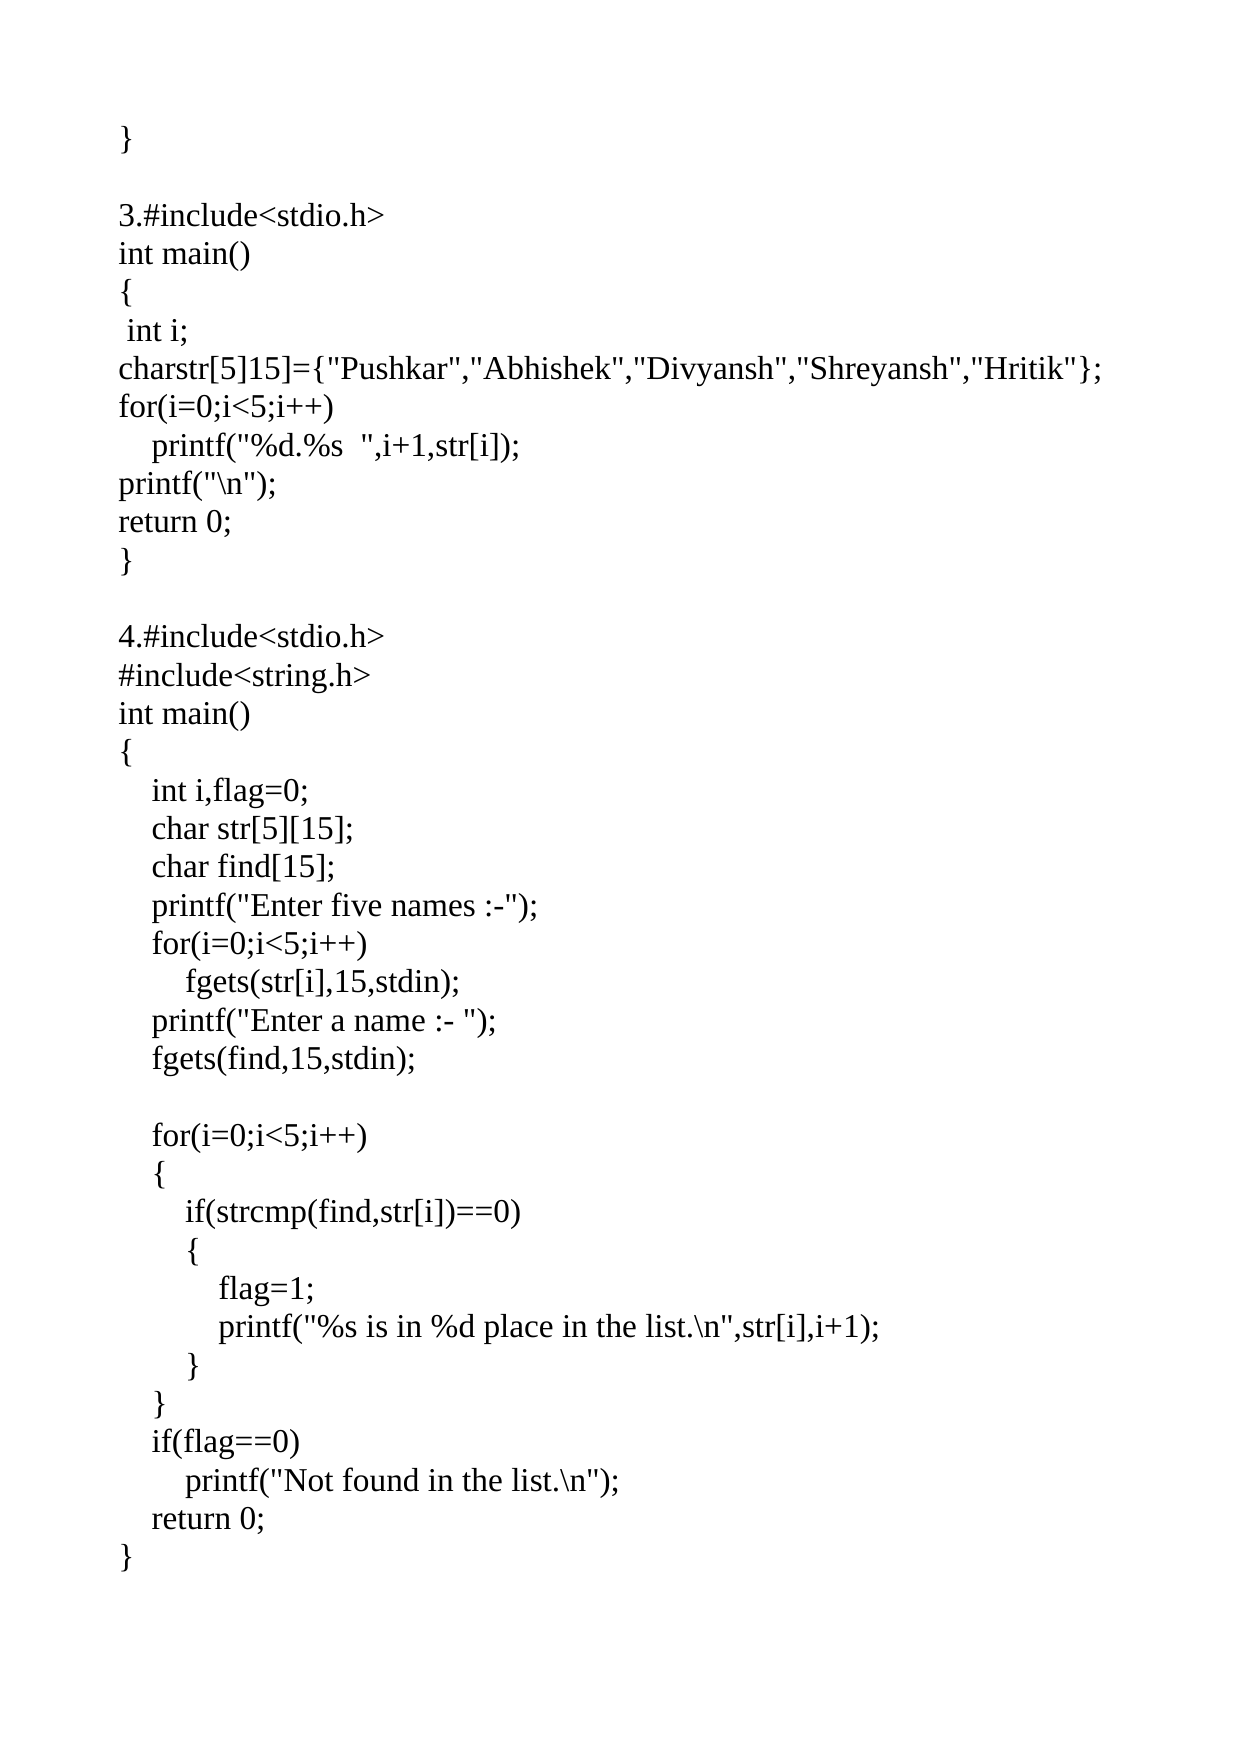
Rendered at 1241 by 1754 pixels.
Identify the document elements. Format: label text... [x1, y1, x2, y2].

text { [118, 1230, 1122, 1268]
text 3.#include<stdio.h> [118, 195, 1122, 233]
text printf("%d.%s ",i+1,str[i]); [118, 425, 1122, 463]
text return 0; [118, 501, 1122, 540]
text char str[5][15]; [118, 808, 1122, 846]
text int main() [118, 693, 1122, 731]
text #include<string.h> [118, 655, 1122, 693]
text if(flag==0) [118, 1421, 1122, 1460]
text { [118, 271, 1122, 310]
text fgets(find,15,stdin); [118, 1038, 1122, 1076]
text int i; charstr[5]15]={"Pushkar","Abhishek","Divyansh","Shreyansh","Hritik"}; for(i=0;i<5;i++) [118, 310, 1122, 425]
text { [118, 1153, 1122, 1191]
text flag=1; [118, 1268, 1122, 1306]
text if(strcmp(find,str[i])==0) [118, 1191, 1122, 1230]
text int main() [118, 233, 1122, 271]
text for(i=0;i<5;i++) [118, 923, 1122, 961]
text 4.#include<stdio.h> [118, 616, 1122, 655]
text printf("Enter a name :- "); [118, 1000, 1122, 1038]
text for(i=0;i<5;i++) [118, 1115, 1122, 1153]
text printf("Not found in the list.\n"); [118, 1460, 1122, 1498]
text } [118, 1383, 1122, 1421]
text return 0; [118, 1498, 1122, 1536]
text } [118, 1345, 1122, 1383]
text int i,flag=0; [118, 770, 1122, 808]
text } [118, 118, 1122, 156]
text char find[15]; [118, 846, 1122, 885]
text printf("Enter five names :-"); [118, 885, 1122, 923]
text { [118, 731, 1122, 770]
text printf("%s is in %d place in the list.\n",str[i],i+1); [118, 1306, 1122, 1345]
text printf("\n"); [118, 463, 1122, 501]
text } [118, 540, 1122, 578]
text fgets(str[i],15,stdin); [118, 961, 1122, 1000]
text } [118, 1536, 1122, 1575]
